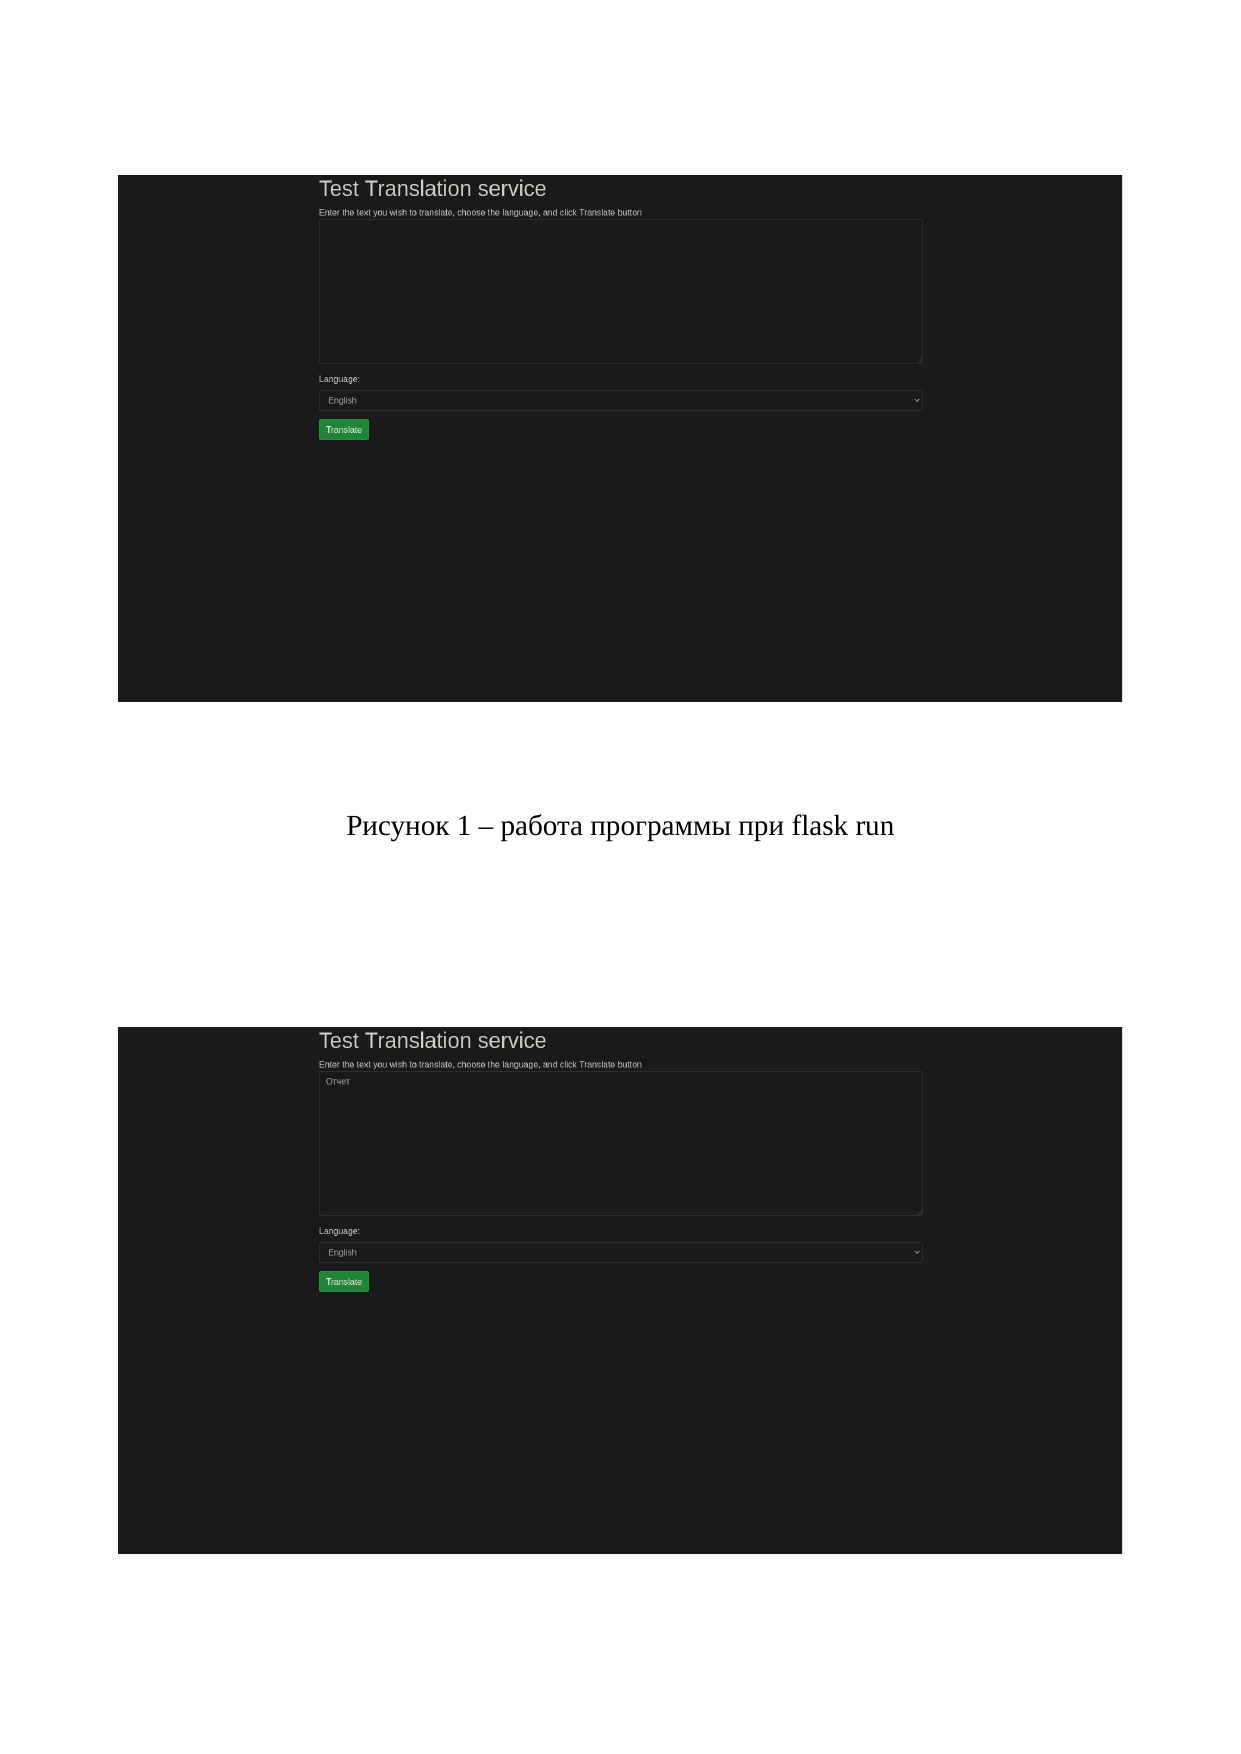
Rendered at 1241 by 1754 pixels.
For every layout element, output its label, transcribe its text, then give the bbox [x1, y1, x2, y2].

picture [118, 175, 1123, 702]
picture [118, 1027, 1123, 1554]
text Рисунок 1 – работа программы при flask run [118, 808, 1122, 842]
